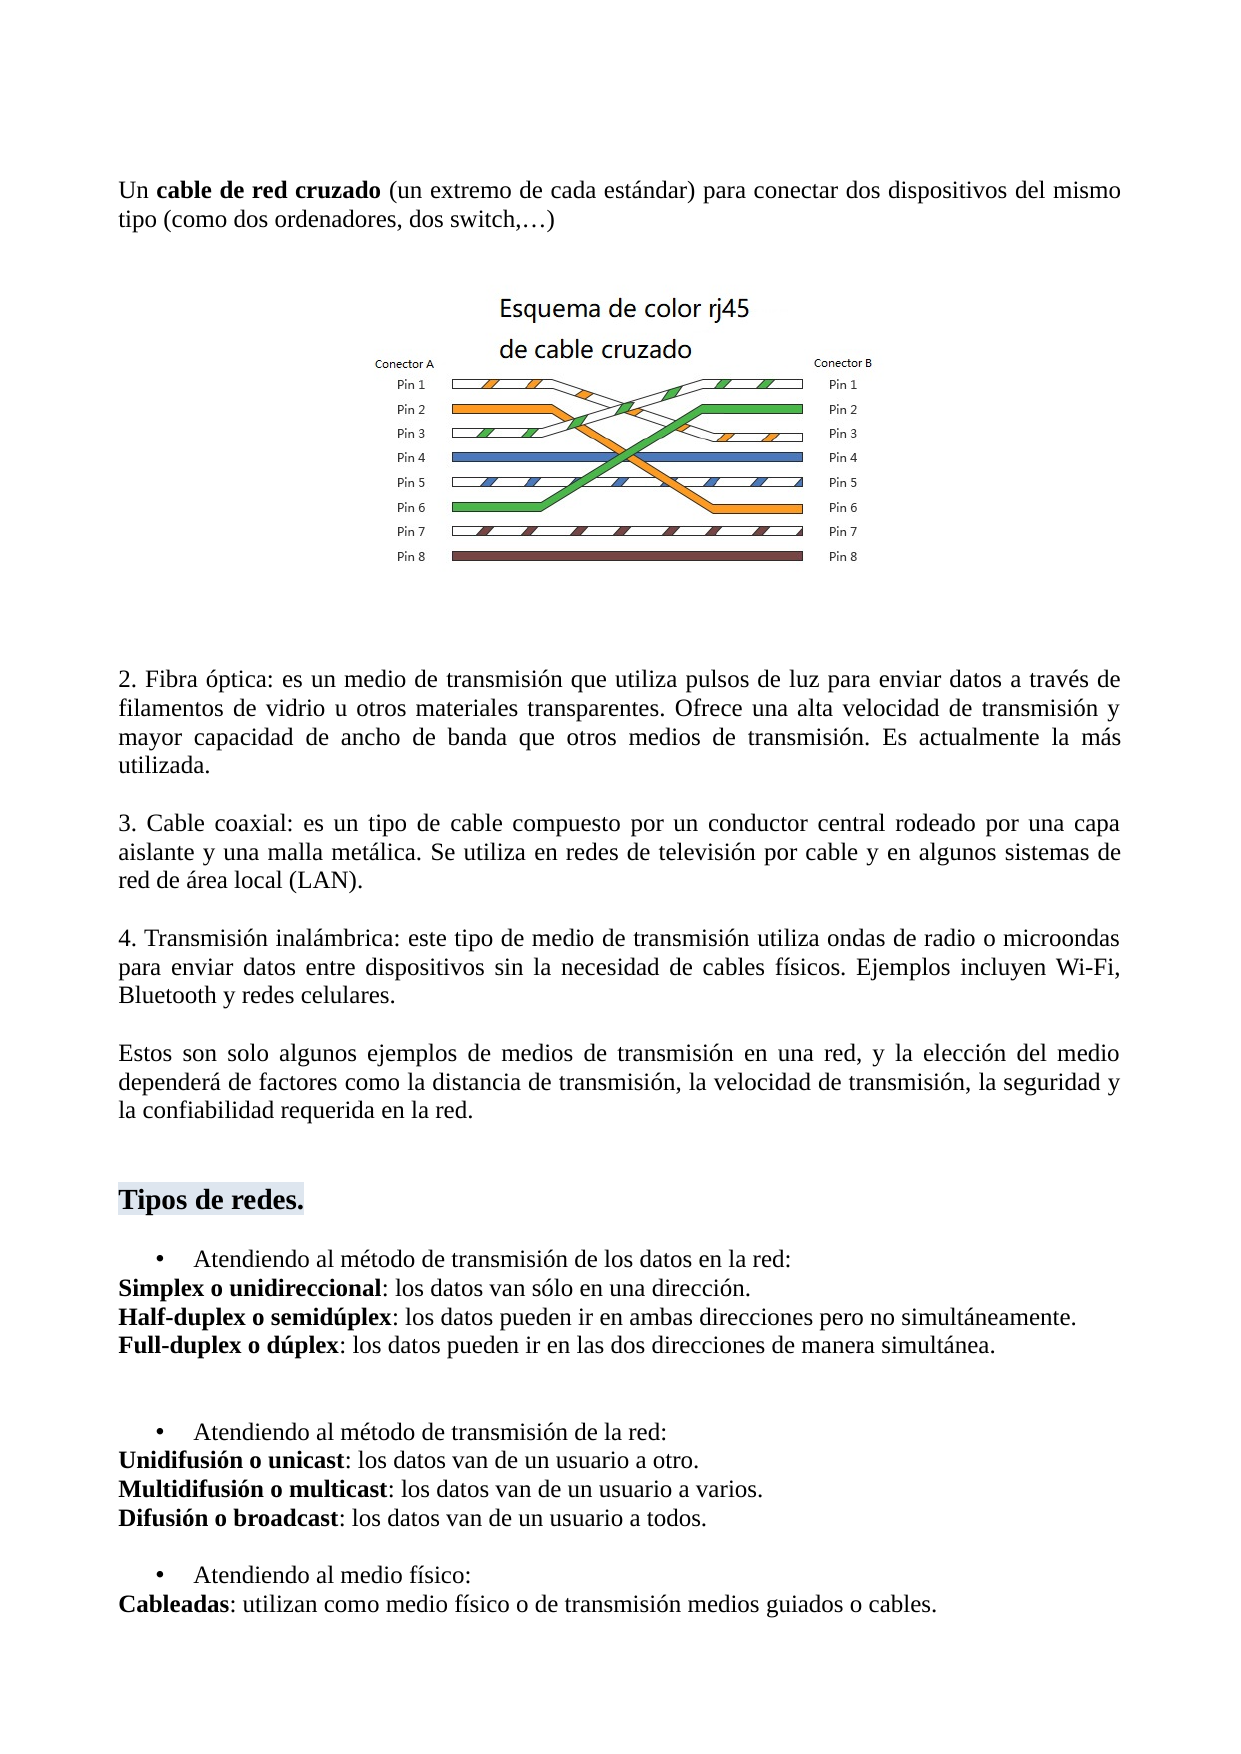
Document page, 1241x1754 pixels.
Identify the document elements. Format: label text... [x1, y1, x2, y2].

text Half-duplex o semidúplex: los datos pueden ir en ambas direcciones pero no simultáneamente. [118, 1302, 1122, 1330]
text Cableadas: utilizan como medio físico o de transmisión medios guiados o cables. [118, 1589, 1122, 1618]
text Unidifusión o unicast: los datos van de un usuario a otro. [118, 1445, 1122, 1474]
text 3. Cable coaxial: es un tipo de cable compuesto por un conductor central rodeado por una capa aislante y una malla metálica. Se utiliza en redes de televisión por cable y en algunos sistemas de red de área local (LAN). [118, 808, 1122, 894]
text Full-duplex o dúplex: los datos pueden ir en las dos direcciones de manera simultánea. [118, 1330, 1122, 1359]
picture [339, 282, 906, 596]
list Atendiendo al método de transmisión de los datos en la red: [156, 1244, 1122, 1273]
text Simplex o unidireccional: los datos van sólo en una dirección. [118, 1273, 1122, 1302]
text Multidifusión o multicast: los datos van de un usuario a varios. [118, 1474, 1122, 1503]
list Atendiendo al medio físico: [156, 1560, 1122, 1589]
text Tipos de redes. [118, 1182, 1122, 1215]
text 4. Transmisión inalámbrica: este tipo de medio de transmisión utiliza ondas de radio o microondas para enviar datos entre dispositivos sin la necesidad de cables físicos. Ejemplos incluyen Wi-Fi, Bluetooth y redes celulares. [118, 923, 1122, 1009]
text Difusión o broadcast: los datos van de un usuario a todos. [118, 1503, 1122, 1532]
text Estos son solo algunos ejemplos de medios de transmisión en una red, y la elección del medio dependerá de factores como la distancia de transmisión, la velocidad de transmisión, la seguridad y la confiabilidad requerida en la red. [118, 1038, 1122, 1124]
text 2. Fibra óptica: es un medio de transmisión que utiliza pulsos de luz para enviar datos a través de filamentos de vidrio u otros materiales transparentes. Ofrece una alta velocidad de transmisión y mayor capacidad de ancho de banda que otros medios de transmisión. Es actualmente la más utilizada. [118, 664, 1122, 779]
text Un cable de red cruzado (un extremo de cada estándar) para conectar dos dispositivos del mismo tipo (como dos ordenadores, dos switch,…) [118, 176, 1122, 233]
list Atendiendo al método de transmisión de la red: [156, 1417, 1122, 1445]
